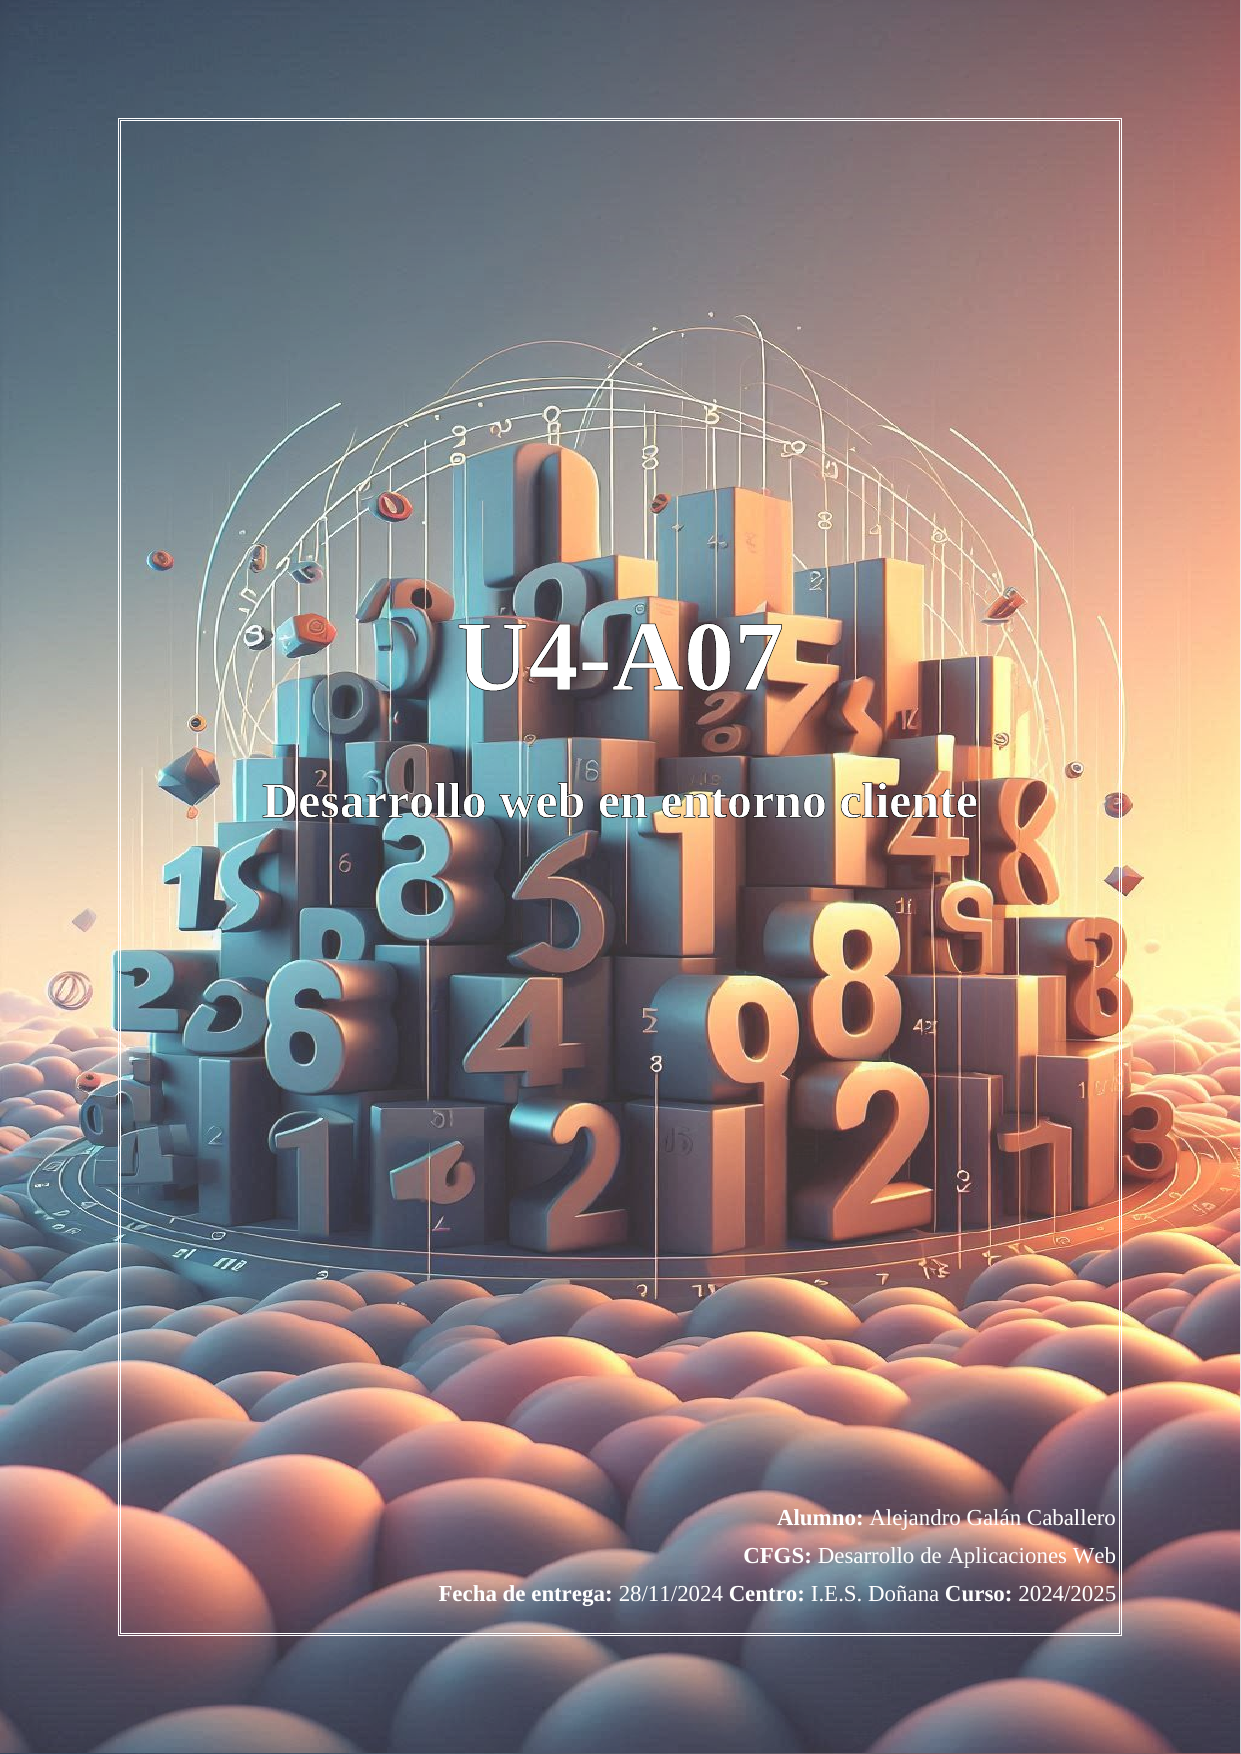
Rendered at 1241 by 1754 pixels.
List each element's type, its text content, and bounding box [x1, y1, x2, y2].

text CFGS: Desarrollo de Aplicaciones Web [124, 1542, 1116, 1568]
title U4-A07 [124, 597, 1116, 712]
text Alumno: Alejandro Galán Caballero [124, 1504, 1116, 1530]
text Fecha de entrega: 28/11/2024 Centro: I.E.S. Doñana Curso: 2024/2025 [124, 1580, 1116, 1607]
subtitle Desarrollo web en entorno cliente [124, 771, 1116, 828]
